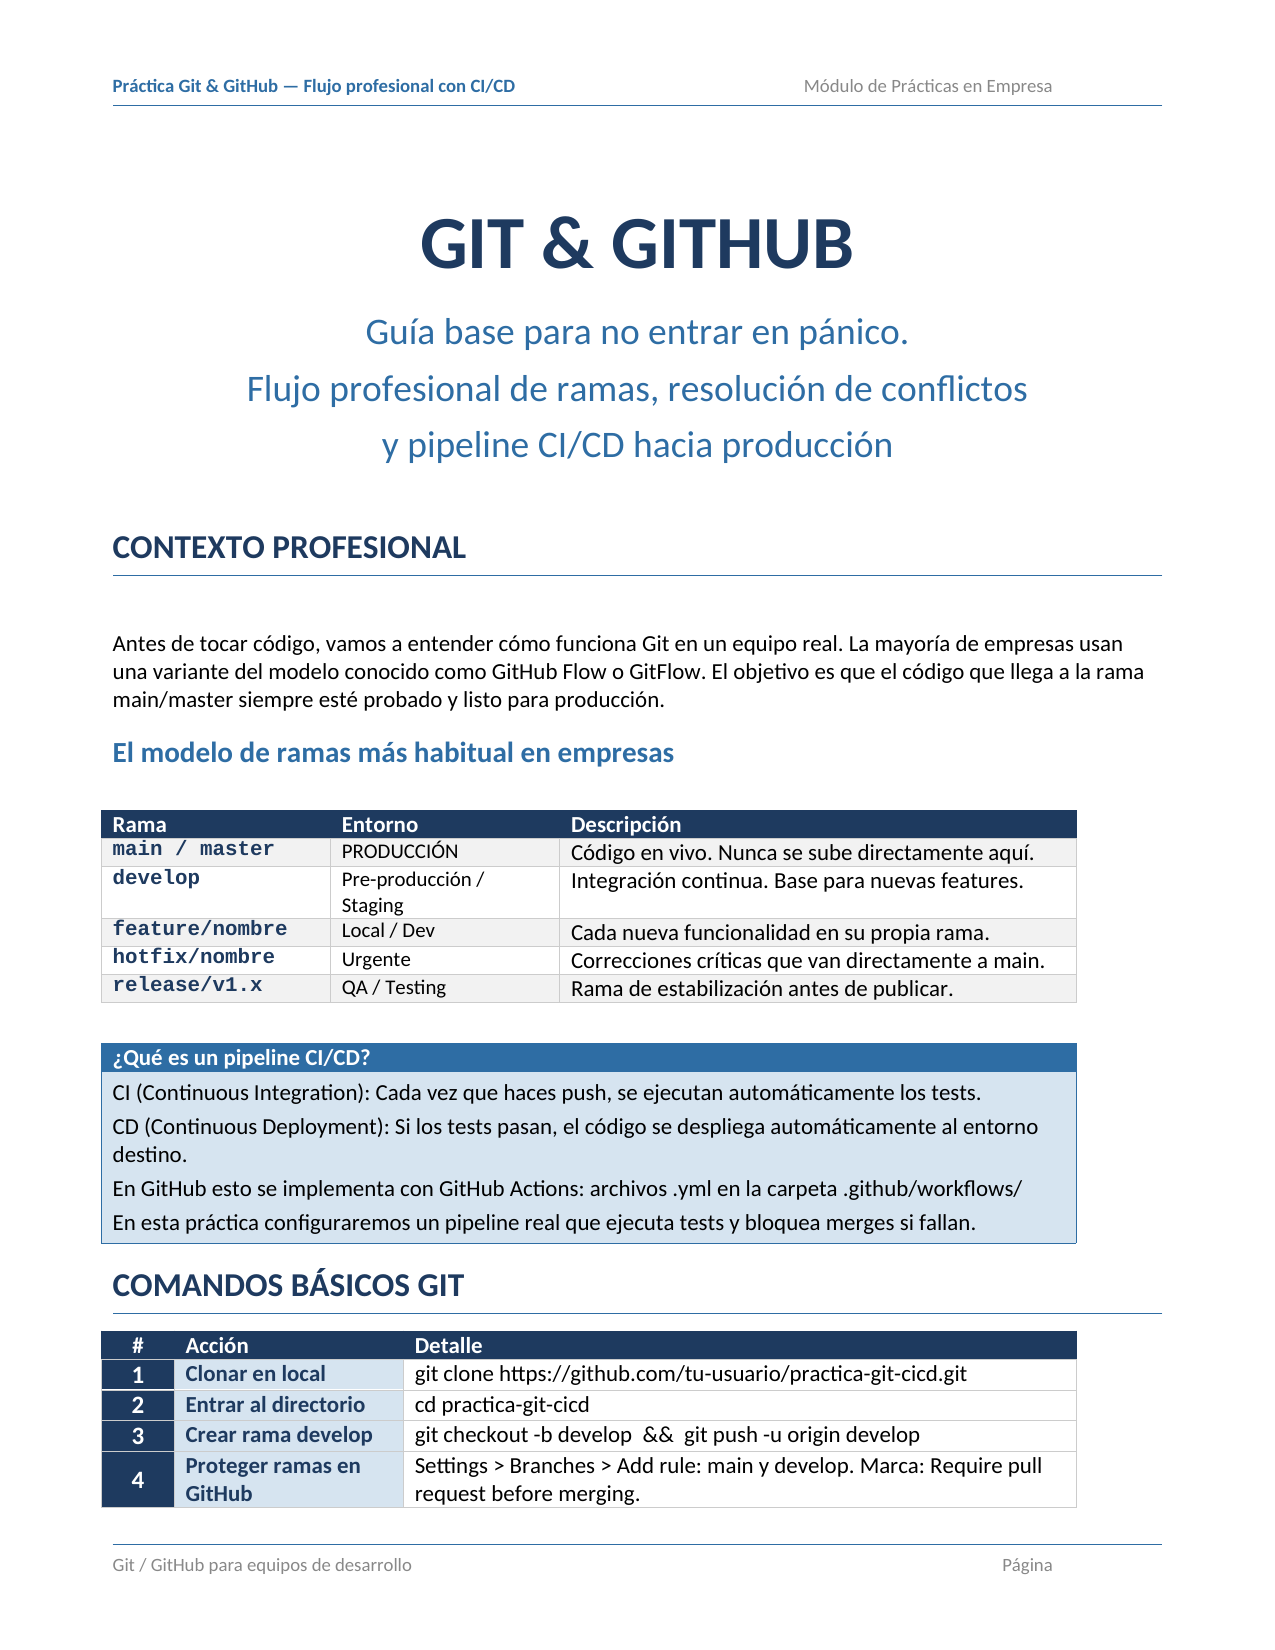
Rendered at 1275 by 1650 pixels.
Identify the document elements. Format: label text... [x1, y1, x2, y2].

table_cell Integración continua. Base para nuevas features. [560, 867, 1076, 917]
table_header Rama [102, 811, 330, 838]
table_cell Rama de estabilización antes de publicar. [560, 975, 1076, 1002]
table_cell Urgente [331, 947, 559, 974]
table_cell Correcciones críticas que van directamente a main. [560, 947, 1076, 974]
table_cell Proteger ramas en GitHub [175, 1452, 403, 1507]
table_header Entorno [331, 811, 559, 838]
table_cell Cada nueva funcionalidad en su propia rama. [560, 919, 1076, 946]
table_cell Settings > Branches > Add rule: main y develop. Marca: Require pull request before merging. [404, 1452, 1076, 1507]
table_cell QA / Testing [331, 975, 559, 1002]
table_cell develop [102, 867, 330, 917]
table_cell Local / Dev [331, 919, 559, 946]
table_cell git clone https://github.com/tu-usuario/practica-git-cicd.git [404, 1360, 1076, 1389]
table_header Detalle [404, 1332, 1076, 1359]
table_cell cd practica-git-cicd [404, 1391, 1076, 1420]
table_header # [102, 1332, 174, 1359]
table_cell git checkout -b develop && git push -u origin develop [404, 1421, 1076, 1451]
subtitle El modelo de ramas más habitual en empresas [112, 734, 1162, 769]
text GIT & GITHUB [112, 196, 1162, 287]
table_header ¿Qué es un pipeline CI/CD? [102, 1044, 1076, 1071]
text Guía base para no entrar en pánico. [112, 308, 1162, 354]
table_cell 3 [102, 1421, 174, 1451]
table_cell main / master [102, 839, 330, 866]
table_cell PRODUCCIÓN [331, 839, 559, 866]
text Flujo profesional de ramas, resolución de conflictos [112, 364, 1162, 410]
text CONTEXTO PROFESIONAL [112, 526, 1162, 576]
table_cell Crear rama develop [175, 1421, 403, 1451]
table_cell feature/nombre [102, 919, 330, 946]
table_cell Clonar en local [175, 1360, 403, 1389]
table_cell Pre-producción / Staging [331, 867, 559, 917]
table_header Descripción [560, 811, 1076, 838]
text Antes de tocar código, vamos a entender cómo funciona Git en un equipo real. La mayoría de empresas usan una variante del modelo conocido como GitHub Flow o GitFlow. El objetivo es que el código que llega a la rama main/master siempre esté probado y listo para producción. [112, 629, 1162, 713]
table_header Acción [175, 1332, 403, 1359]
table_cell 4 [102, 1452, 174, 1507]
table_cell Entrar al directorio [175, 1391, 403, 1420]
text Comandos básicos git [112, 1264, 1162, 1314]
table_cell Código en vivo. Nunca se sube directamente aquí. [560, 839, 1076, 866]
table_cell 2 [102, 1391, 174, 1420]
table_cell release/v1.x [102, 975, 330, 1002]
table_cell CI (Continuous Integration): Cada vez que haces push, se ejecutan automáticamente los tests. CD (Continuous Deployment): Si los tests pasan, el código se despliega automáticamente al entorno destino. En GitHub esto se implementa con GitHub Actions: archivos .yml en la carpeta .github/workflows/ En esta práctica configuraremos un pipeline real que ejecuta tests y bloquea merges si fallan. [102, 1072, 1076, 1243]
table_cell hotfix/nombre [102, 947, 330, 974]
table_cell 1 [102, 1360, 174, 1389]
text y pipeline CI/CD hacia producción [112, 421, 1162, 467]
